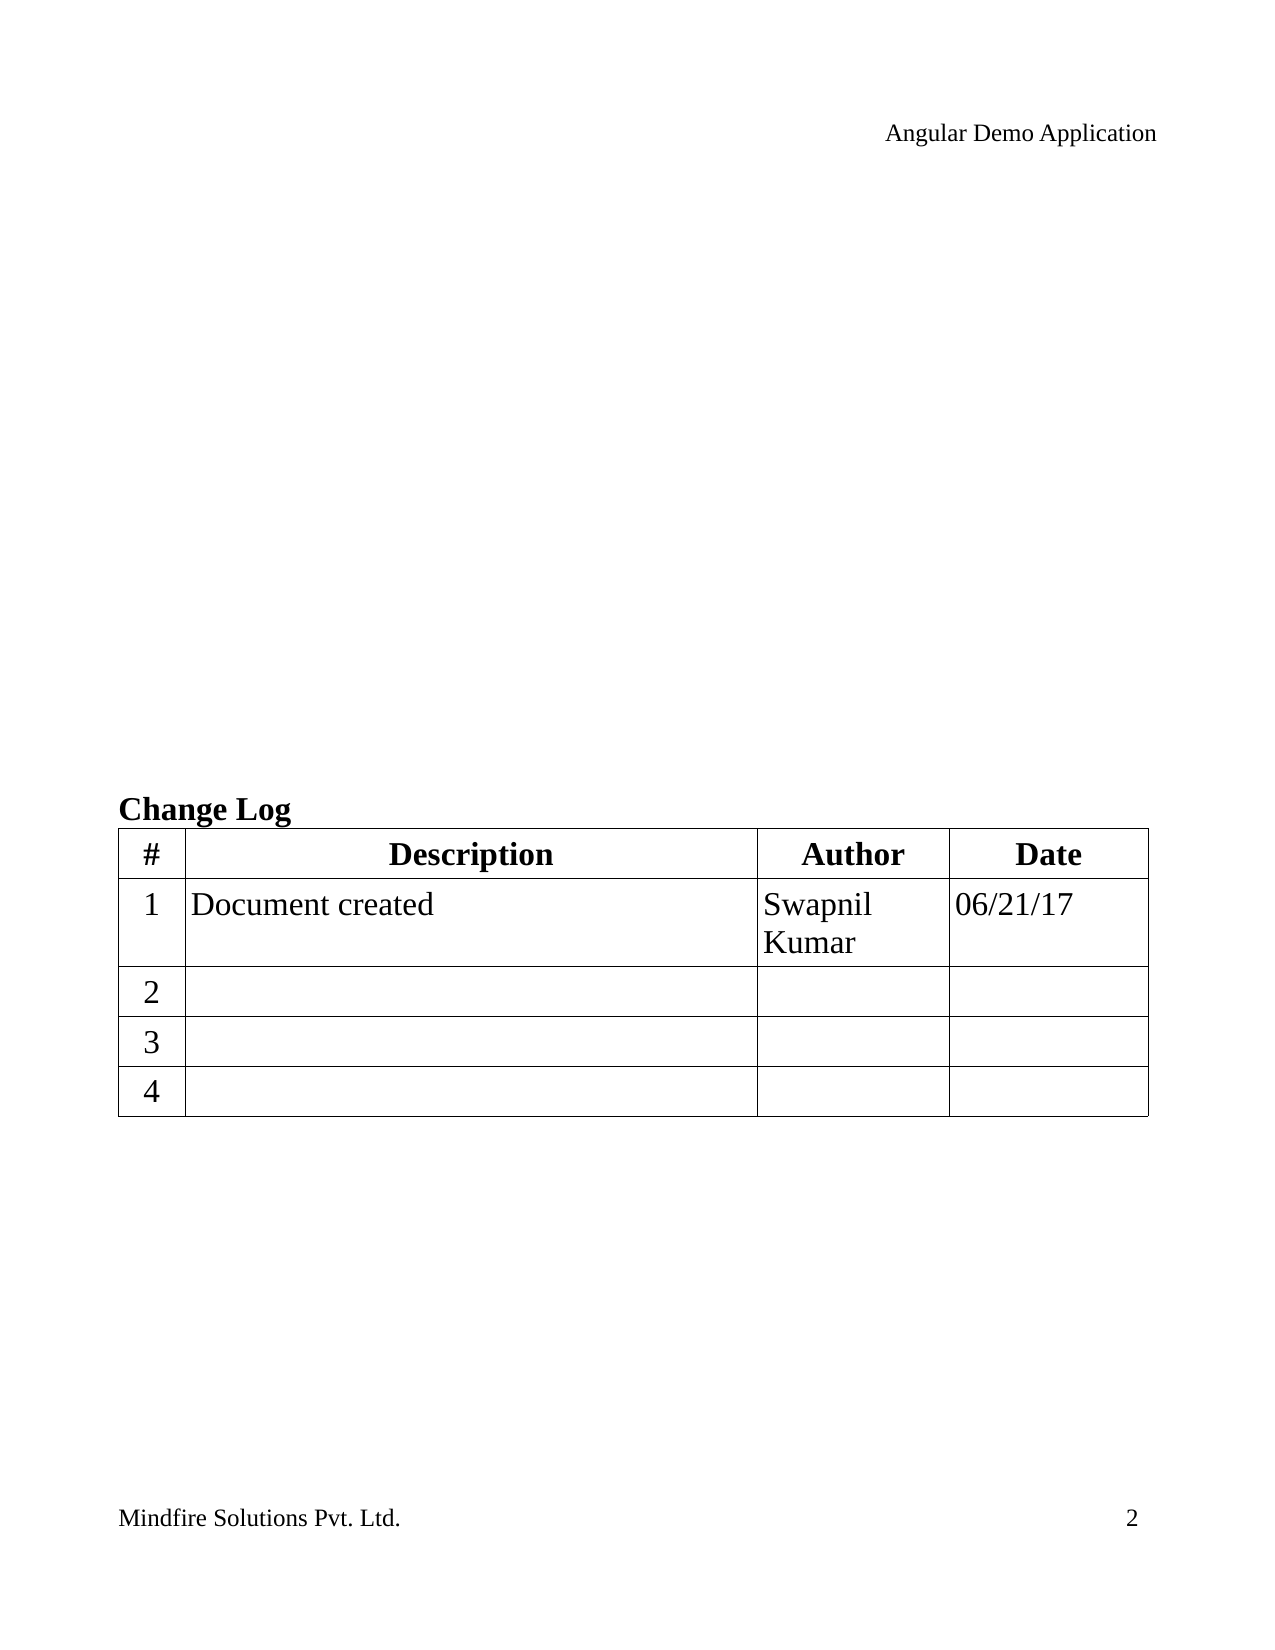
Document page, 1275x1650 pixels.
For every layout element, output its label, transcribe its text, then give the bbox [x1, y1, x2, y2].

table_cell [758, 1017, 949, 1066]
table_cell 2 [119, 967, 185, 1016]
table_cell 06/21/17 [950, 879, 1148, 966]
table_header Date [950, 829, 1148, 878]
table_cell 4 [119, 1067, 185, 1116]
table_cell [950, 967, 1148, 1016]
text Change Log [118, 790, 1157, 828]
table_cell 1 [119, 879, 185, 966]
table_cell [950, 1017, 1148, 1066]
table_cell [950, 1067, 1148, 1116]
table_cell [186, 1067, 757, 1116]
table_cell Swapnil Kumar [758, 879, 949, 966]
table_header Description [186, 829, 757, 878]
table_cell Document created [186, 879, 757, 966]
table_cell [758, 1067, 949, 1116]
table_header # [119, 829, 185, 878]
table_cell [186, 1017, 757, 1066]
table_cell [758, 967, 949, 1016]
table_cell 3 [119, 1017, 185, 1066]
table_header Author [758, 829, 949, 878]
table_cell [186, 967, 757, 1016]
